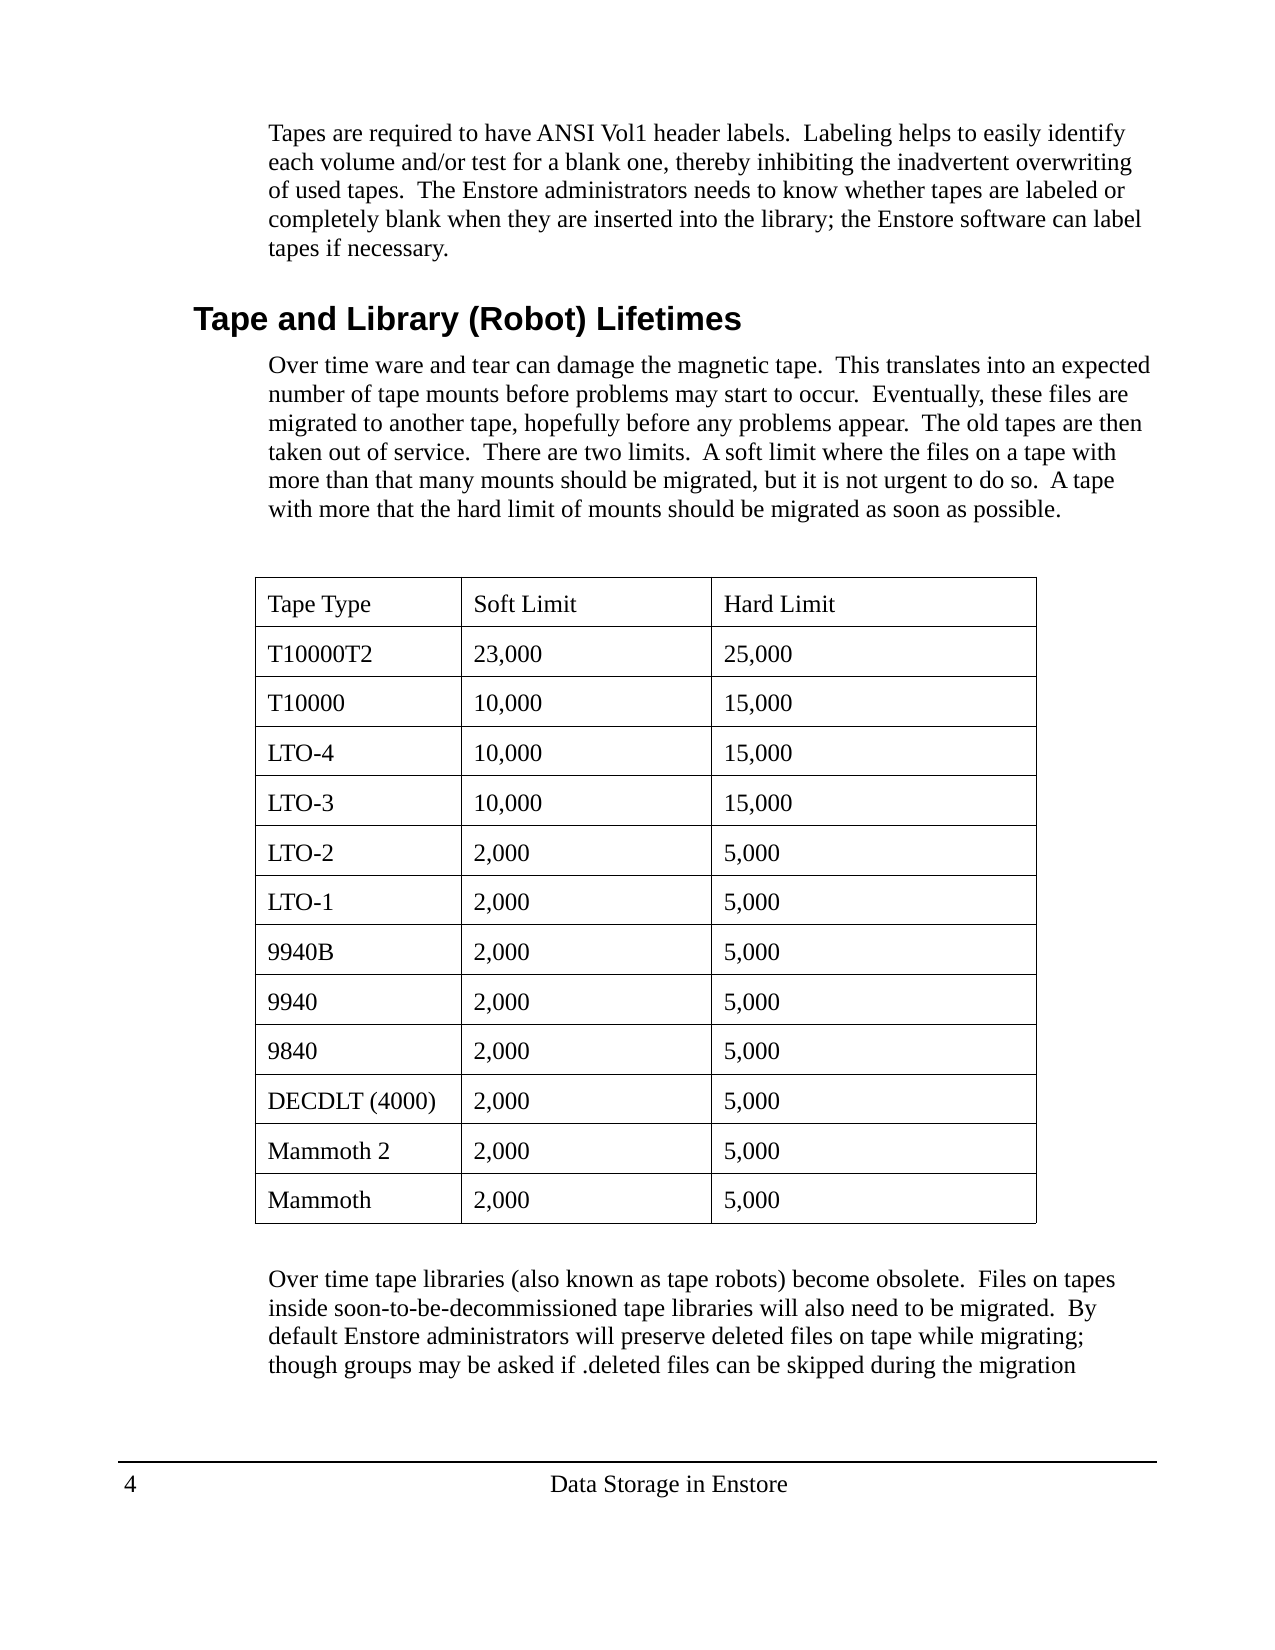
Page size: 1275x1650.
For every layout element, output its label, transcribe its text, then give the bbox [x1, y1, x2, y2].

table_cell 10,000 [462, 727, 711, 775]
table_cell 9940B [256, 925, 461, 974]
text Over time ware and tear can damage the magnetic tape. This translates into an expected number of tape mounts before problems may start to occur. Eventually, these files are migrated to another tape, hopefully before any problems appear. The old tapes are then taken out of service. There are two limits. A soft limit where the files on a tape with more than that many mounts should be migrated, but it is not urgent to do so. A tape with more that the hard limit of mounts should be migrated as soon as possible. [268, 350, 1157, 523]
table_cell 5,000 [712, 975, 1036, 1024]
table_cell LTO-2 [256, 826, 461, 875]
table_cell 5,000 [712, 1025, 1036, 1073]
text Over time tape libraries (also known as tape robots) become obsolete. Files on tapes inside soon-to-be-decommissioned tape libraries will also need to be migrated. By default Enstore administrators will preserve deleted files on tape while migrating; though groups may be asked if .deleted files can be skipped during the migration [268, 1264, 1157, 1379]
table_cell 10,000 [462, 776, 711, 825]
table_cell 9840 [256, 1025, 461, 1073]
table_cell 2,000 [462, 925, 711, 974]
table_cell DECDLT (4000) [256, 1075, 461, 1123]
table_cell LTO-1 [256, 876, 461, 924]
table_cell LTO-4 [256, 727, 461, 775]
table_cell 5,000 [712, 876, 1036, 924]
table_cell 5,000 [712, 826, 1036, 875]
table_cell 23,000 [462, 627, 711, 676]
table_cell 15,000 [712, 677, 1036, 726]
table_cell T10000 [256, 677, 461, 726]
table_cell Mammoth [256, 1174, 461, 1222]
table_cell 5,000 [712, 925, 1036, 974]
table_cell 10,000 [462, 677, 711, 726]
table_cell 2,000 [462, 826, 711, 875]
table_cell LTO-3 [256, 776, 461, 825]
table_header Soft Limit [462, 578, 711, 626]
text Tapes are required to have ANSI Vol1 header labels. Labeling helps to easily identify each volume and/or test for a blank one, thereby inhibiting the inadvertent overwriting of used tapes. The Enstore administrators needs to know whether tapes are labeled or completely blank when they are inserted into the library; the Enstore software can label tapes if necessary. [268, 118, 1157, 262]
subtitle Tape and Library (Robot) Lifetimes [156, 299, 1157, 338]
table_cell 2,000 [462, 1124, 711, 1173]
table_cell 2,000 [462, 876, 711, 924]
table_cell 15,000 [712, 727, 1036, 775]
table_cell 5,000 [712, 1124, 1036, 1173]
table_cell 2,000 [462, 975, 711, 1024]
table_cell Mammoth 2 [256, 1124, 461, 1173]
table_header Hard Limit [712, 578, 1036, 626]
table_header Tape Type [256, 578, 461, 626]
table_cell 25,000 [712, 627, 1036, 676]
table_cell T10000T2 [256, 627, 461, 676]
table_cell 2,000 [462, 1174, 711, 1222]
table_cell 15,000 [712, 776, 1036, 825]
table_cell 5,000 [712, 1174, 1036, 1222]
table_cell 2,000 [462, 1025, 711, 1073]
table_cell 2,000 [462, 1075, 711, 1123]
table_cell 9940 [256, 975, 461, 1024]
table_cell 5,000 [712, 1075, 1036, 1123]
